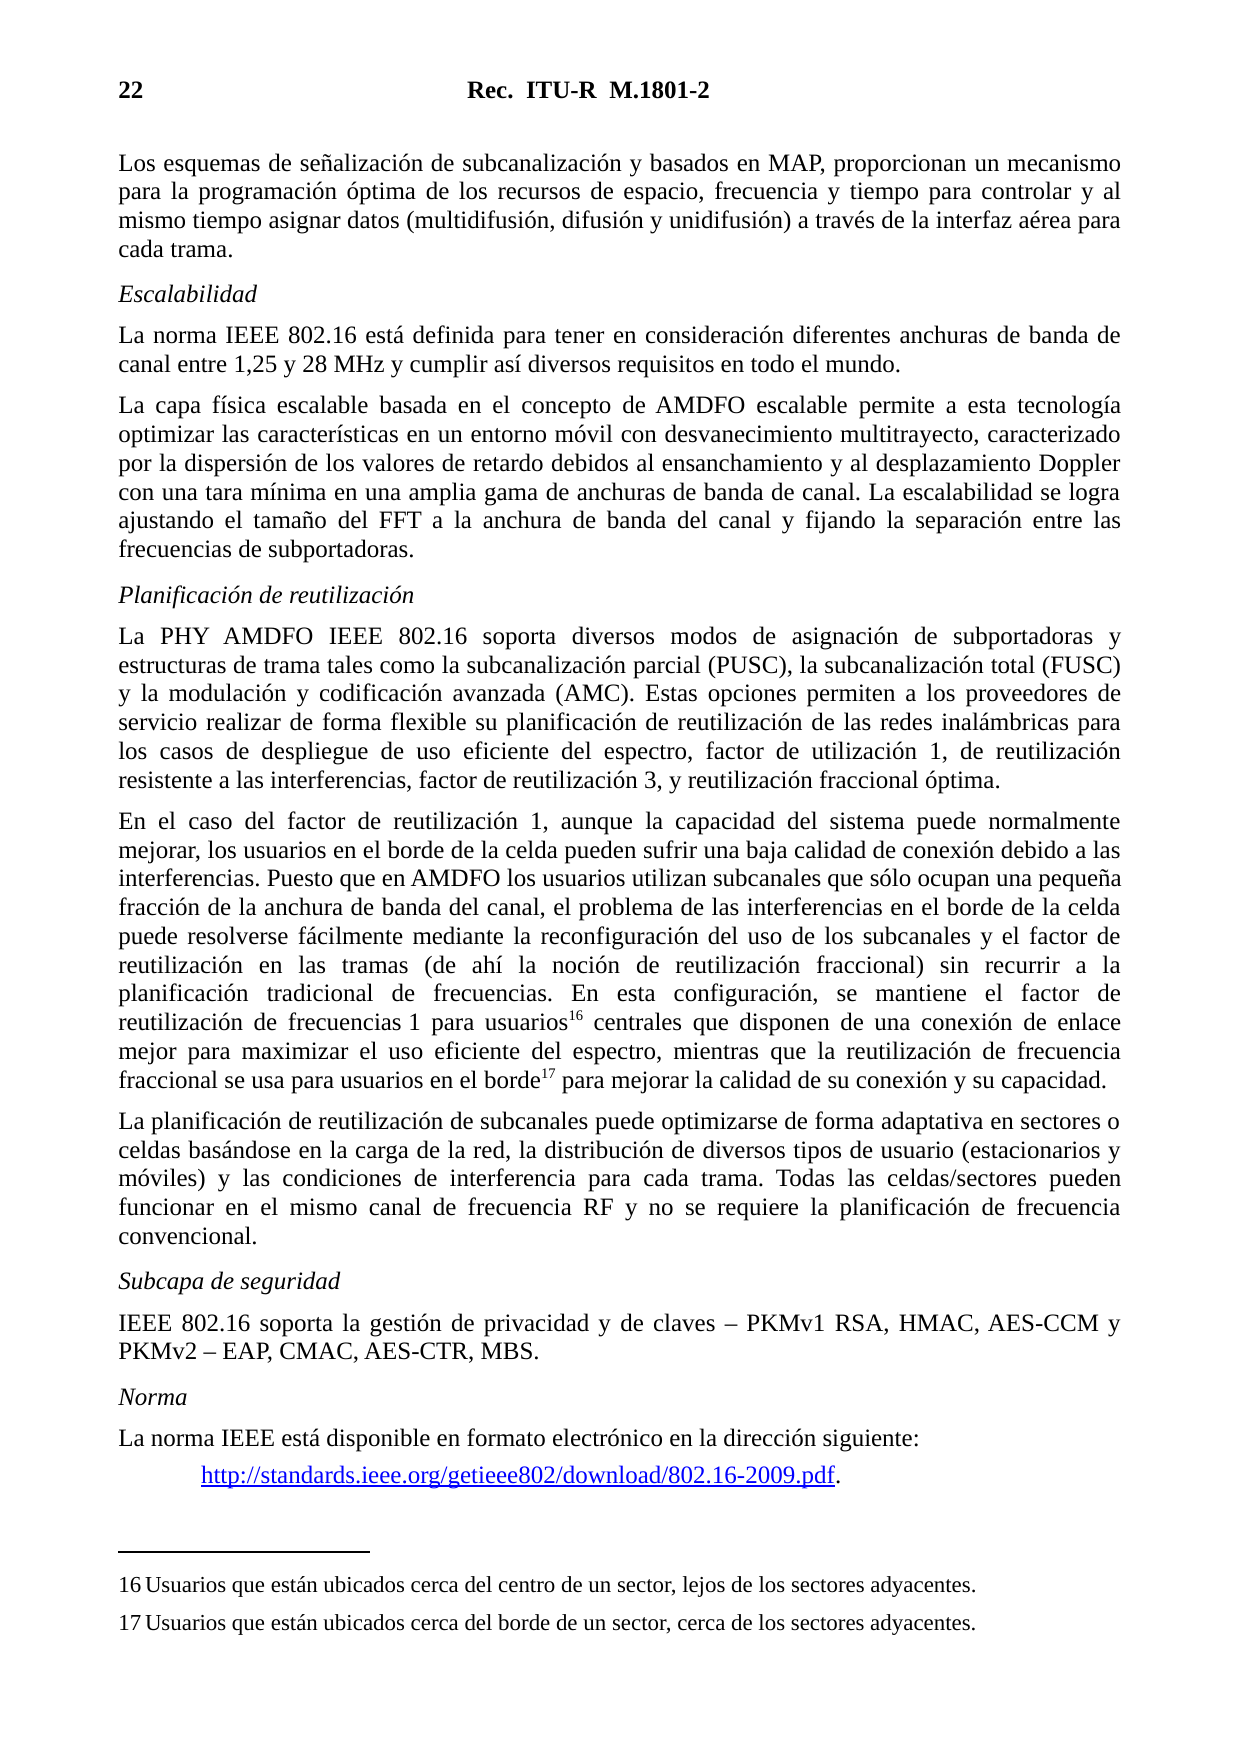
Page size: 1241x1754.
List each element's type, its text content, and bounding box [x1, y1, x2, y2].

text Usuarios que están ubicados cerca del centro de un sector, lejos de los sectores adyacentes. [118, 1571, 1122, 1597]
subtitle Planificación de reutilización [118, 580, 1122, 608]
text La norma IEEE está disponible en formato electrónico en la dirección siguiente: [118, 1423, 1122, 1452]
text http://standards.ieee.org/getieee802/download/802.16-2009.pdf. [118, 1460, 1122, 1489]
text IEEE 802.16 soporta la gestión de privacidad y de claves – PKMv1 RSA, HMAC, AES-CCM y PKMv2 – EAP, CMAC, AES-CTR, MBS. [118, 1308, 1122, 1365]
subtitle Subcapa de seguridad [118, 1266, 1122, 1295]
text En el caso del factor de reutilización 1, aunque la capacidad del sistema puede normalmente mejorar, los usuarios en el borde de la celda pueden sufrir una baja calidad de conexión debido a las interferencias. Puesto que en AMDFO los usuarios utilizan subcanales que sólo ocupan una pequeña fracción de la anchura de banda del canal, el problema de las interferencias en el borde de la celda puede resolverse fácilmente mediante la reconfiguración del uso de los subcanales y el factor de reutilización en las tramas (de ahí la noción de reutilización fraccional) sin recurrir a la planificación tradicional de frecuencias. En esta configuración, se mantiene el factor de reutilización de frecuencias 1 para usuarios centrales que disponen de una conexión de enlace mejor para maximizar el uso eficiente del espectro, mientras que la reutilización de frecuencia fraccional se usa para usuarios en el borde para mejorar la calidad de su conexión y su capacidad. [118, 806, 1122, 1093]
text La capa física escalable basada en el concepto de AMDFO escalable permite a esta tecnología optimizar las características en un entorno móvil con desvanecimiento multitrayecto, caracterizado por la dispersión de los valores de retardo debidos al ensanchamiento y al desplazamiento Doppler con una tara mínima en una amplia gama de anchuras de banda de canal. La escalabilidad se logra ajustando el tamaño del FFT a la anchura de banda del canal y fijando la separación entre las frecuencias de subportadoras. [118, 391, 1122, 563]
text La planificación de reutilización de subcanales puede optimizarse de forma adaptativa en sectores o celdas basándose en la carga de la red, la distribución de diversos tipos de usuario (estacionarios y móviles) y las condiciones de interferencia para cada trama. Todas las celdas/sectores pueden funcionar en el mismo canal de frecuencia RF y no se requiere la planificación de frecuencia convencional. [118, 1106, 1122, 1250]
subtitle Escalabilidad [118, 279, 1122, 308]
text Los esquemas de señalización de subcanalización y basados en MAP, proporcionan un mecanismo para la programación óptima de los recursos de espacio, frecuencia y tiempo para controlar y al mismo tiempo asignar datos (multidifusión, difusión y unidifusión) a través de la interfaz aérea para cada trama. [118, 148, 1122, 263]
text La PHY AMDFO IEEE 802.16 soporta diversos modos de asignación de subportadoras y estructuras de trama tales como la subcanalización parcial (PUSC), la subcanalización total (FUSC) y la modulación y codificación avanzada (AMC). Estas opciones permiten a los proveedores de servicio realizar de forma flexible su planificación de reutilización de las redes inalámbricas para los casos de despliegue de uso eficiente del espectro, factor de utilización 1, de reutilización resistente a las interferencias, factor de reutilización 3, y reutilización fraccional óptima. [118, 621, 1122, 793]
text Usuarios que están ubicados cerca del borde de un sector, cerca de los sectores adyacentes. [118, 1609, 1122, 1636]
subtitle Norma [118, 1382, 1122, 1411]
text La norma IEEE 802.16 está definida para tener en consideración diferentes anchuras de banda de canal entre 1,25 y 28 MHz y cumplir así diversos requisitos en todo el mundo. [118, 321, 1122, 378]
